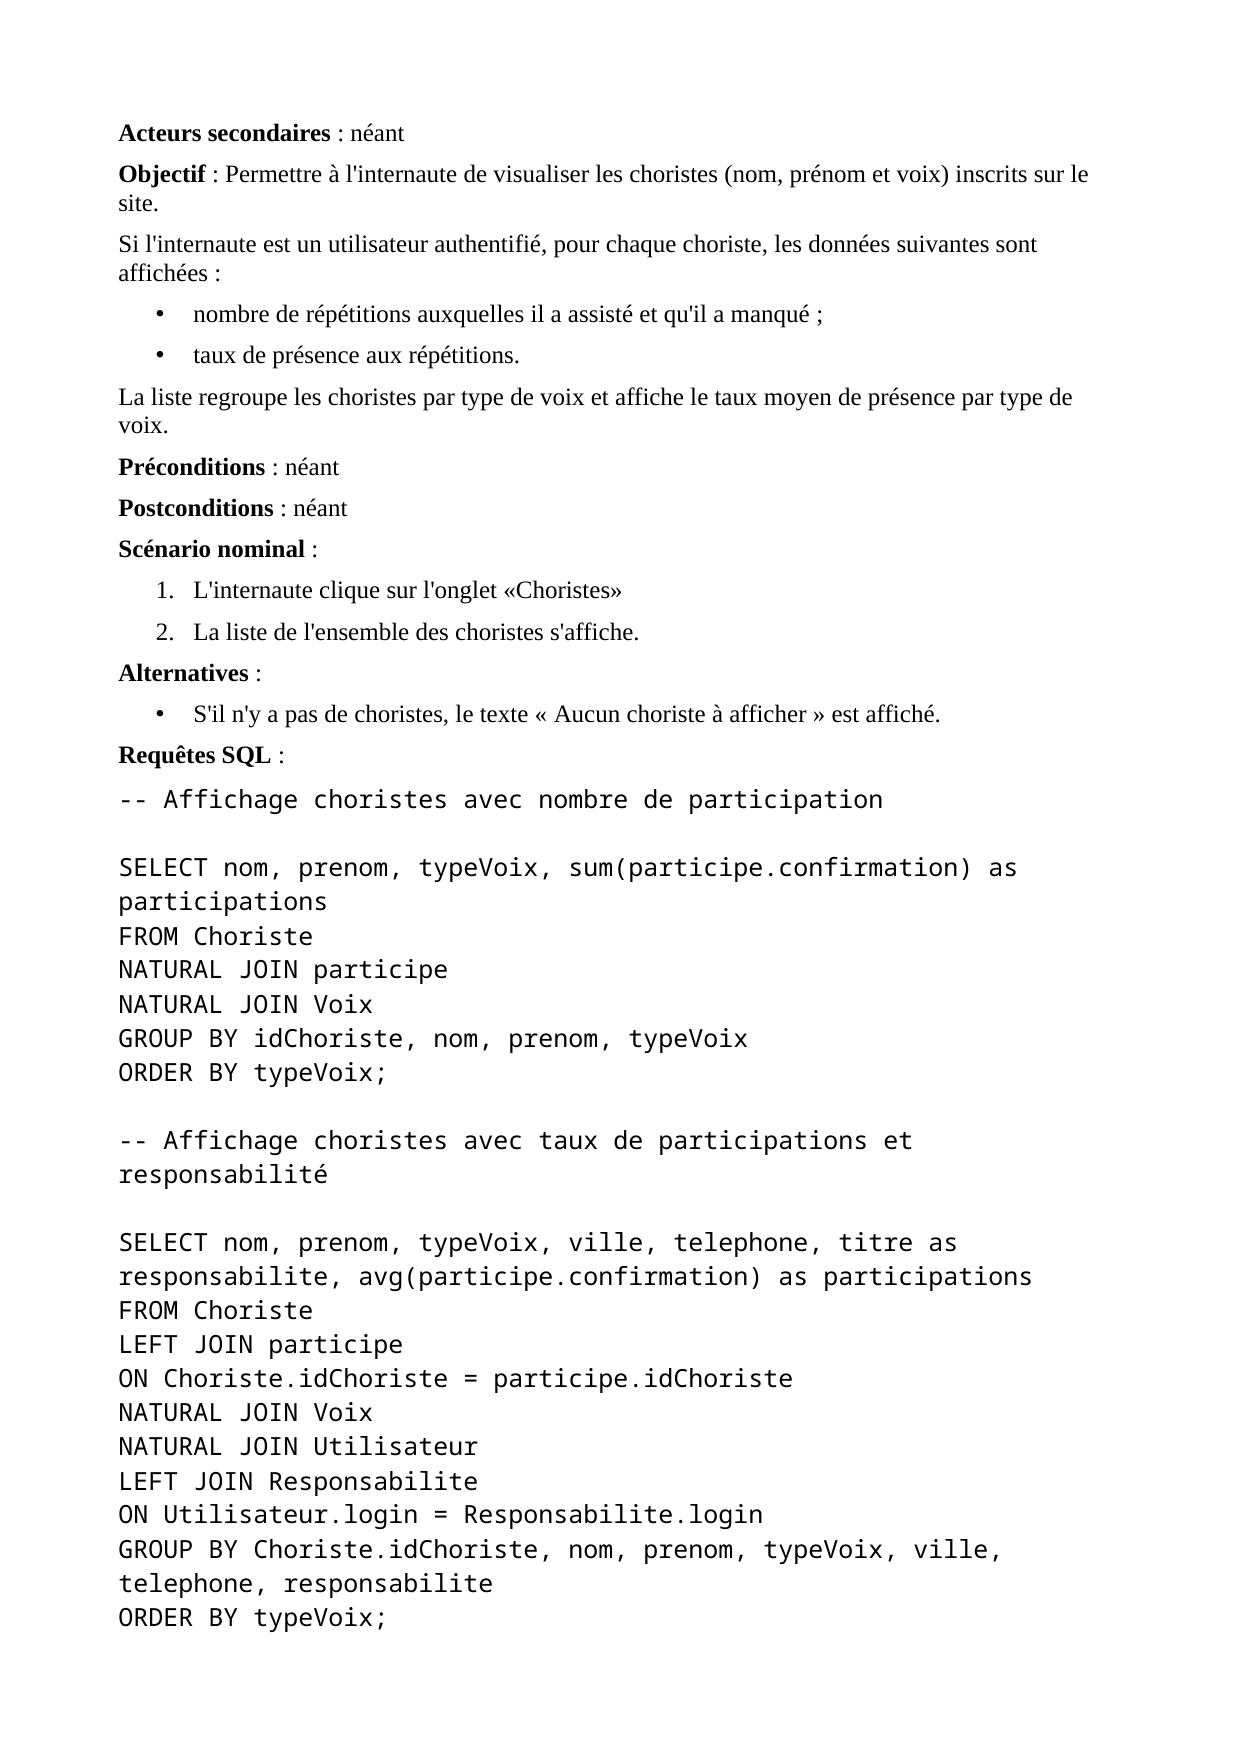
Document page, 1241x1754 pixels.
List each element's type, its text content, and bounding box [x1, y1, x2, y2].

text NATURAL JOIN Utilisateur [118, 1429, 1122, 1463]
text Requêtes SQL : [118, 741, 1122, 769]
text NATURAL JOIN Voix [118, 986, 1122, 1020]
text La liste regroupe les choristes par type de voix et affiche le taux moyen de présence par type de voix. [118, 382, 1122, 439]
text -- Affichage choristes avec taux de participations et responsabilité [118, 1122, 1122, 1191]
text LEFT JOIN Responsabilite [118, 1463, 1122, 1497]
text LEFT JOIN participe [118, 1327, 1122, 1361]
text Alternatives : [118, 658, 1122, 687]
text ON Choriste.idChoriste = participe.idChoriste [118, 1361, 1122, 1395]
text ON Utilisateur.login = Responsabilite.login [118, 1497, 1122, 1531]
text SELECT nom, prenom, typeVoix, ville, telephone, titre as responsabilite, avg(participe.confirmation) as participations [118, 1225, 1122, 1293]
text FROM Choriste [118, 918, 1122, 952]
text NATURAL JOIN participe [118, 952, 1122, 986]
text Si l'internaute est un utilisateur authentifié, pour chaque choriste, les données suivantes sont affichées : [118, 229, 1122, 287]
text SELECT nom, prenom, typeVoix, sum(participe.confirmation) as participations [118, 850, 1122, 918]
list L'internaute clique sur l'onglet «Choristes» [156, 576, 1122, 604]
text -- Affichage choristes avec nombre de participation [118, 782, 1122, 816]
text GROUP BY Choriste.idChoriste, nom, prenom, typeVoix, ville, telephone, responsabilite [118, 1531, 1122, 1599]
text Scénario nominal : [118, 534, 1122, 563]
text GROUP BY idChoriste, nom, prenom, typeVoix [118, 1020, 1122, 1054]
list S'il n'y a pas de choristes, le texte « Aucun choriste à afficher » est affiché. [156, 699, 1122, 728]
list La liste de l'ensemble des choristes s'affiche. [156, 617, 1122, 646]
list taux de présence aux répétitions. [156, 341, 1122, 369]
text ORDER BY typeVoix; [118, 1599, 1122, 1633]
text ORDER BY typeVoix; [118, 1054, 1122, 1088]
text Postconditions : néant [118, 493, 1122, 522]
text Préconditions : néant [118, 452, 1122, 481]
text NATURAL JOIN Voix [118, 1395, 1122, 1429]
text Objectif : Permettre à l'internaute de visualiser les choristes (nom, prénom et voix) inscrits sur le site. [118, 159, 1122, 217]
text Acteurs secondaires : néant [118, 118, 1122, 147]
list nombre de répétitions auxquelles il a assisté et qu'il a manqué ; [156, 299, 1122, 328]
text FROM Choriste [118, 1293, 1122, 1327]
